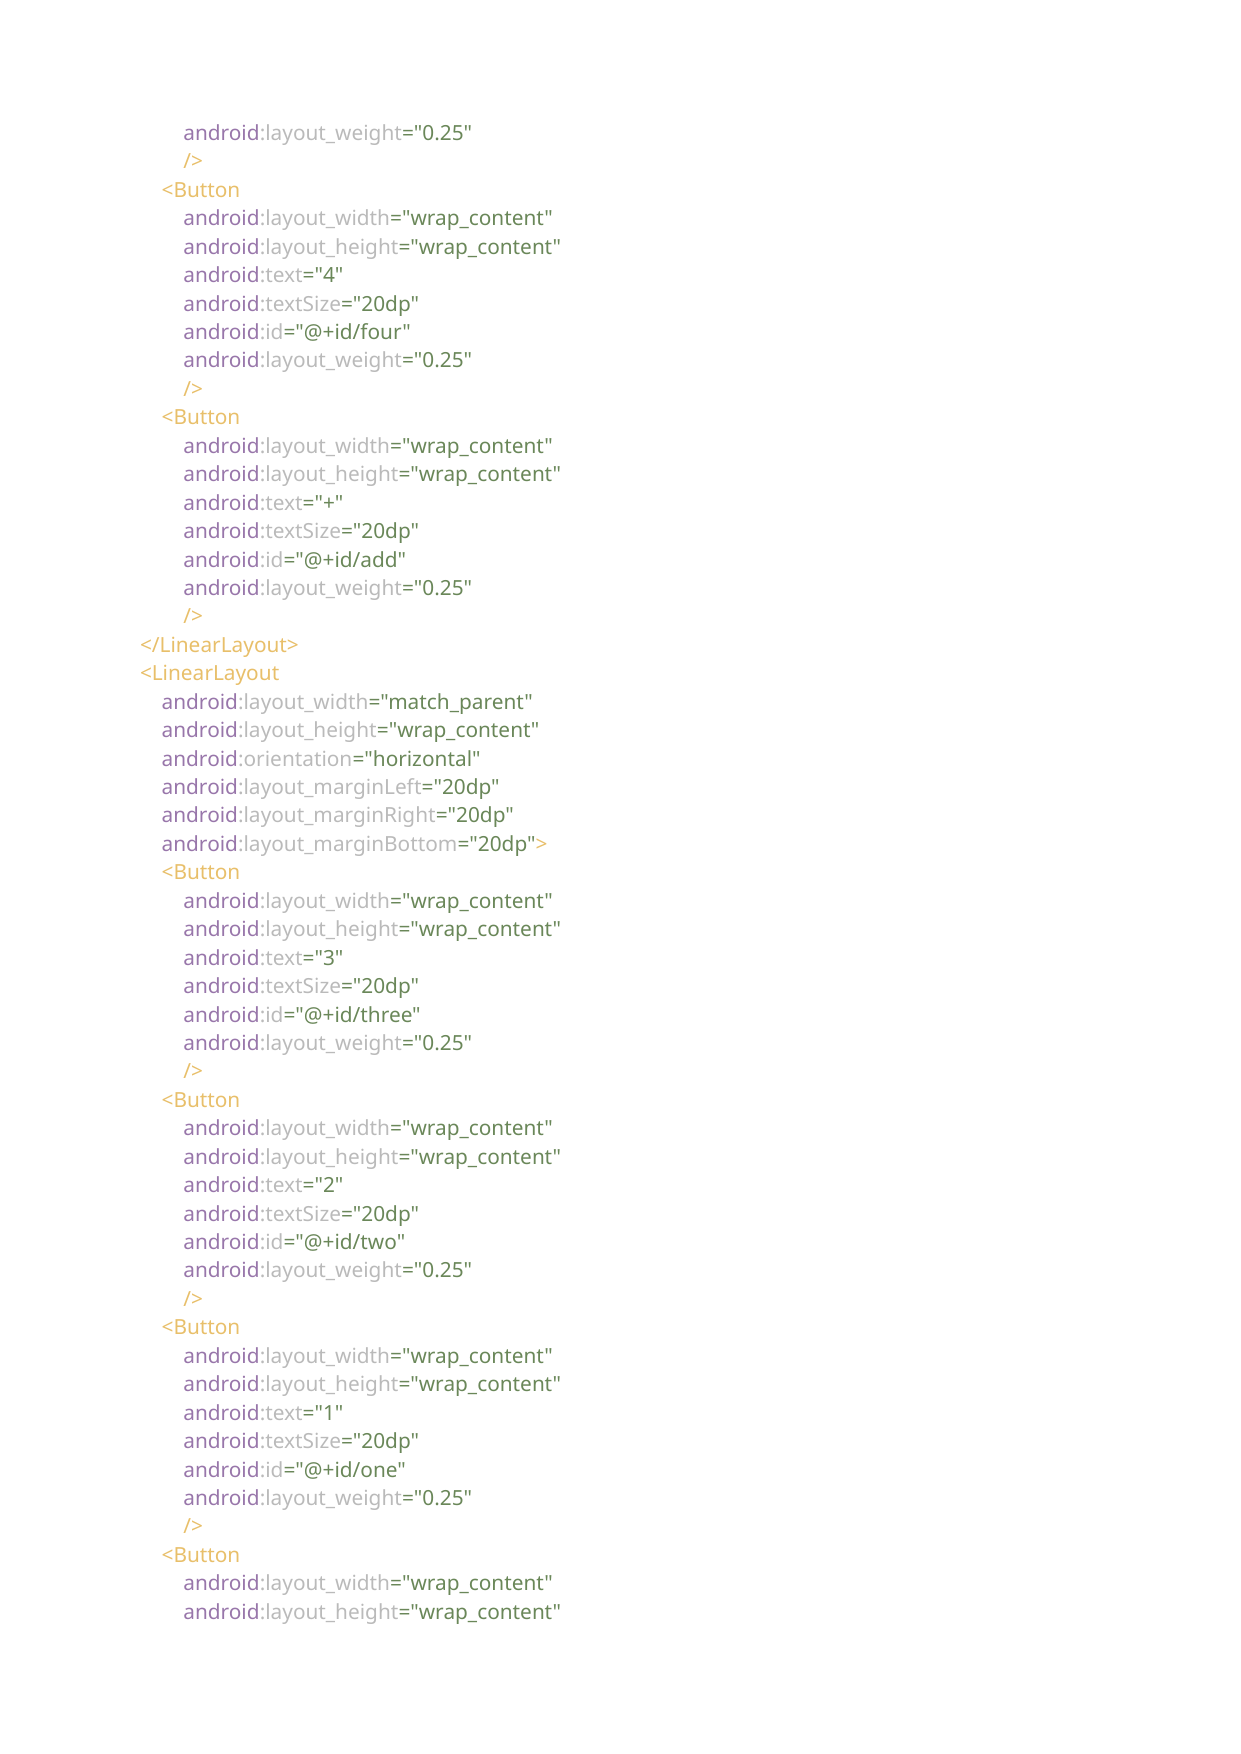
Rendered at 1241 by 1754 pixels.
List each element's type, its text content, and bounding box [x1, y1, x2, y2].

text android:layout_weight="0.25" /> <Button android:layout_width="wrap_content" android:layout_height="wrap_content" android:text="4" android:textSize="20dp" android:id="@+id/four" android:layout_weight="0.25" /> <Button android:layout_width="wrap_content" android:layout_height="wrap_content" android:text="+" android:textSize="20dp" android:id="@+id/add" android:layout_weight="0.25" /> </LinearLayout> <LinearLayout android:layout_width="match_parent" android:layout_height="wrap_content" android:orientation="horizontal" android:layout_marginLeft="20dp" android:layout_marginRight="20dp" android:layout_marginBottom="20dp"> <Button android:layout_width="wrap_content" android:layout_height="wrap_content" android:text="3" android:textSize="20dp" android:id="@+id/three" android:layout_weight="0.25" /> <Button android:layout_width="wrap_content" android:layout_height="wrap_content" android:text="2" android:textSize="20dp" android:id="@+id/two" android:layout_weight="0.25" /> <Button android:layout_width="wrap_content" android:layout_height="wrap_content" android:text="1" android:textSize="20dp" android:id="@+id/one" android:layout_weight="0.25" /> <Button android:layout_width="wrap_content" android:layout_height="wrap_content" [118, 118, 1122, 1625]
